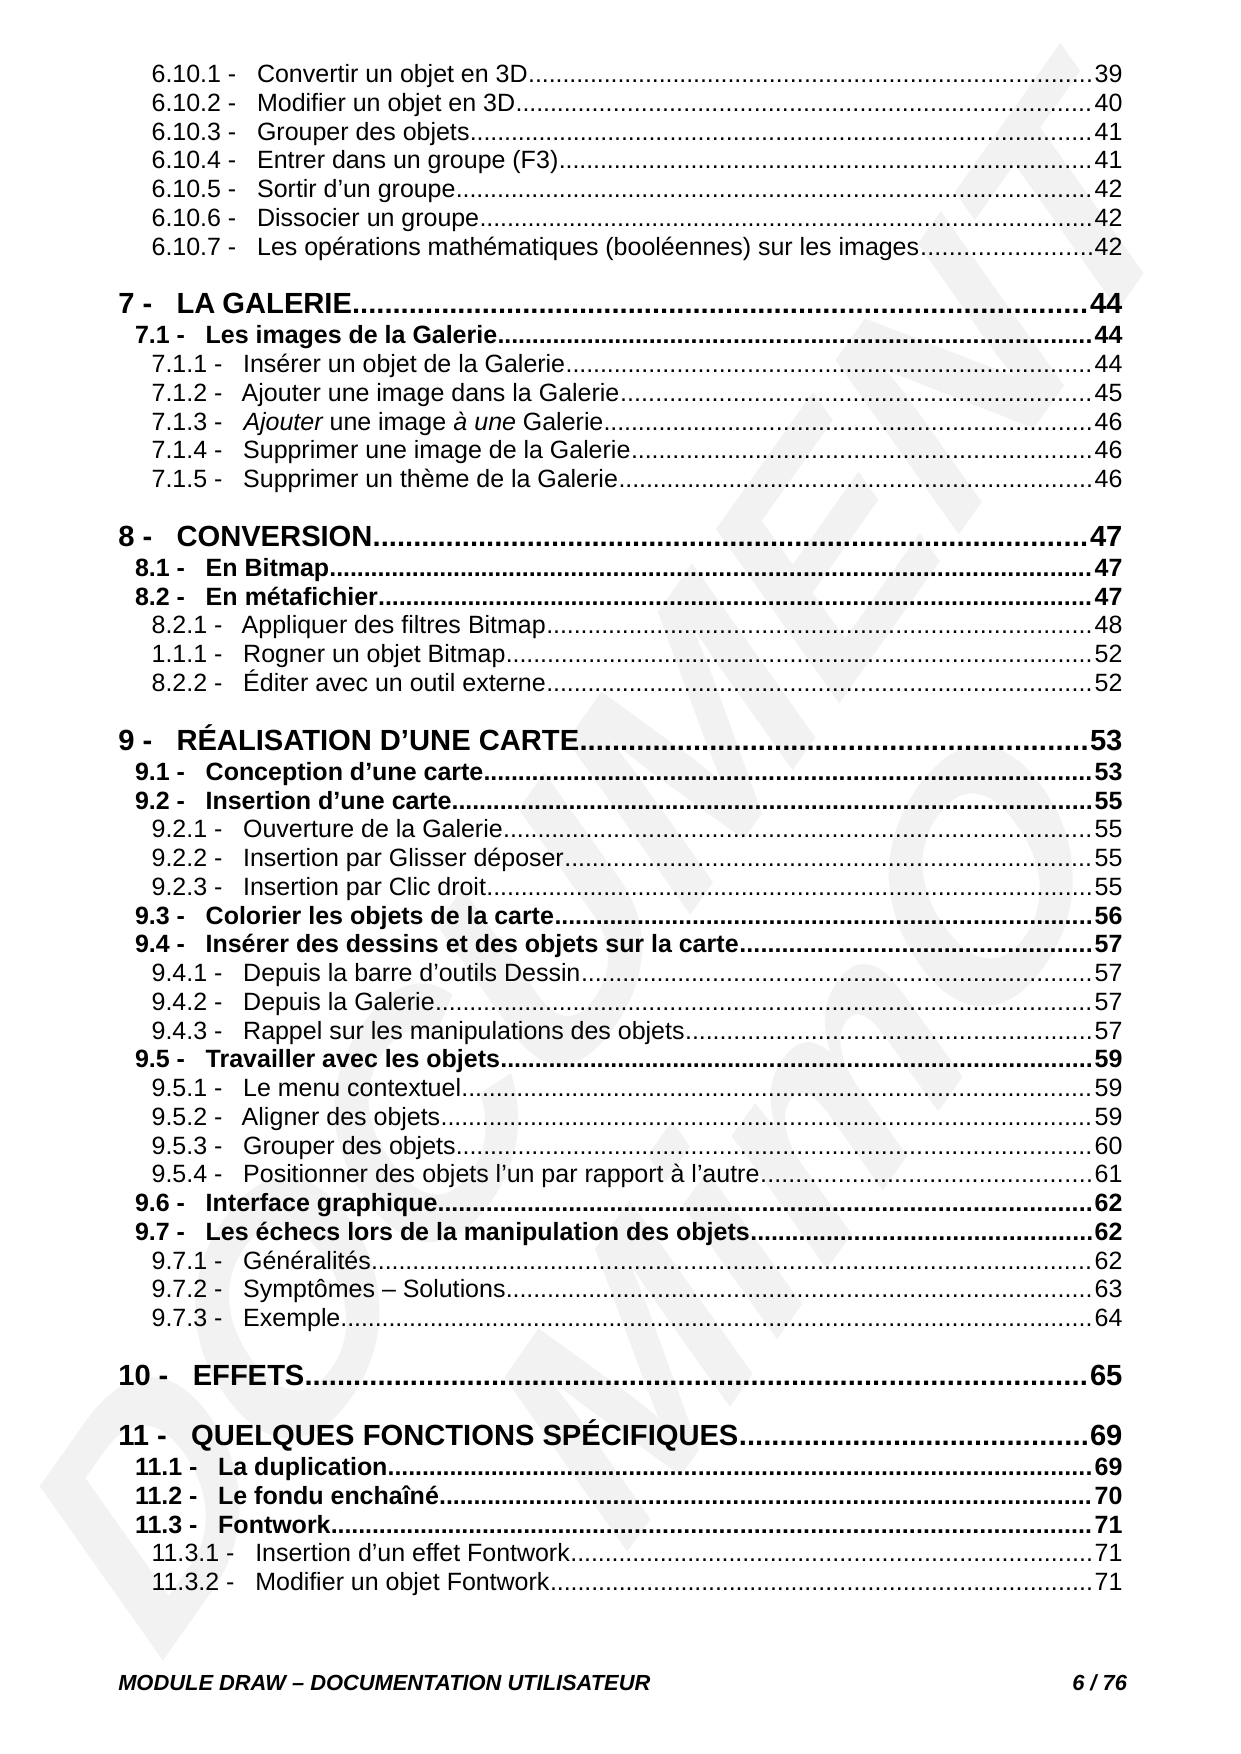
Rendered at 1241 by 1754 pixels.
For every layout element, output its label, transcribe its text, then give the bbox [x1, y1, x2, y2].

text 9.4.1 - Depuis la barre d’outils Dessin 57 [151, 958, 1122, 987]
text 9.7.2 - Symptômes – Solutions 63 [151, 1274, 1122, 1303]
text 8 - Conversion 47 [118, 519, 1122, 552]
text 9.5.2 - Aligner des objets 59 [151, 1102, 1122, 1131]
text 9.5.3 - Grouper des objets 60 [151, 1131, 1122, 1159]
text 9.7.3 - Exemple 64 [151, 1303, 1122, 1332]
text 6.10.4 - Entrer dans un groupe (F3) 41 [151, 145, 1122, 174]
text 7.1 - Les images de la Galerie 44 [135, 320, 1122, 349]
text 9.2.2 - Insertion par Glisser déposer 55 [151, 843, 1122, 872]
text 9.3 - Colorier les objets de la carte 56 [135, 901, 1122, 929]
text 9.5.1 - Le menu contextuel 59 [151, 1073, 1122, 1102]
text 9.5 - Travailler avec les objets 59 [135, 1044, 1122, 1073]
text 7 - la Galerie 44 [118, 286, 1122, 320]
text 9.2 - Insertion d’une carte 55 [135, 786, 1122, 814]
text 7.1.1 - Insérer un objet de la Galerie 44 [151, 349, 1122, 378]
text 9.7.1 - Généralités 62 [151, 1246, 1122, 1274]
text 9.2.3 - Insertion par Clic droit 55 [151, 872, 1122, 901]
text 6.10.2 - Modifier un objet en 3D 40 [151, 88, 1122, 117]
text 7.1.4 - Supprimer une image de la Galerie 46 [151, 435, 1122, 464]
text 7.1.3 - Ajouter une image à une Galerie 46 [151, 407, 1122, 435]
text 9.6 - Interface graphique 62 [135, 1188, 1122, 1217]
text 10 - Effets 65 [118, 1358, 1122, 1391]
text 8.2.1 - Appliquer des filtres Bitmap 48 [151, 611, 1122, 639]
text 1.1.1 - Rogner un objet Bitmap 52 [151, 639, 1122, 668]
text 6.10.6 - Dissocier un groupe 42 [151, 203, 1122, 232]
text 8.1 - En Bitmap 47 [135, 553, 1122, 582]
text 11.1 - La duplication 69 [135, 1452, 1122, 1481]
text 9.4.2 - Depuis la Galerie 57 [151, 987, 1122, 1016]
text 11.3 - Fontwork 71 [135, 1509, 1122, 1538]
text 11.2 - Le fondu enchaîné 70 [135, 1481, 1122, 1509]
text 9.4.3 - Rappel sur les manipulations des objets 57 [151, 1016, 1122, 1044]
text 11 - Quelques fonctions spécifiques 69 [118, 1418, 1122, 1451]
text 6.10.3 - Grouper des objets 41 [151, 117, 1122, 145]
text 9.5.4 - Positionner des objets l’un par rapport à l’autre 61 [151, 1159, 1122, 1188]
text 9.4 - Insérer des dessins et des objets sur la carte 57 [135, 929, 1122, 958]
text 7.1.2 - Ajouter une image dans la Galerie 45 [151, 378, 1122, 407]
text 9.1 - Conception d’une carte 53 [135, 757, 1122, 786]
text 6.10.5 - Sortir d’un groupe 42 [151, 174, 1122, 203]
text 7.1.5 - Supprimer un thème de la Galerie 46 [151, 464, 1122, 493]
text 6.10.1 - Convertir un objet en 3D 39 [151, 59, 1122, 88]
text 9.2.1 - Ouverture de la Galerie 55 [151, 814, 1122, 843]
text 9.7 - Les échecs lors de la manipulation des objets 62 [135, 1217, 1122, 1246]
text 8.2 - En métafichier 47 [135, 582, 1122, 611]
text 6.10.7 - Les opérations mathématiques (booléennes) sur les images 42 [151, 232, 1122, 260]
text 11.3.1 - Insertion d’un effet Fontwork 71 [151, 1538, 1122, 1567]
text 11.3.2 - Modifier un objet Fontwork 71 [151, 1567, 1122, 1596]
text 9 - Réalisation d’une carte 53 [118, 723, 1122, 756]
text 8.2.2 - Éditer avec un outil externe 52 [151, 668, 1122, 697]
